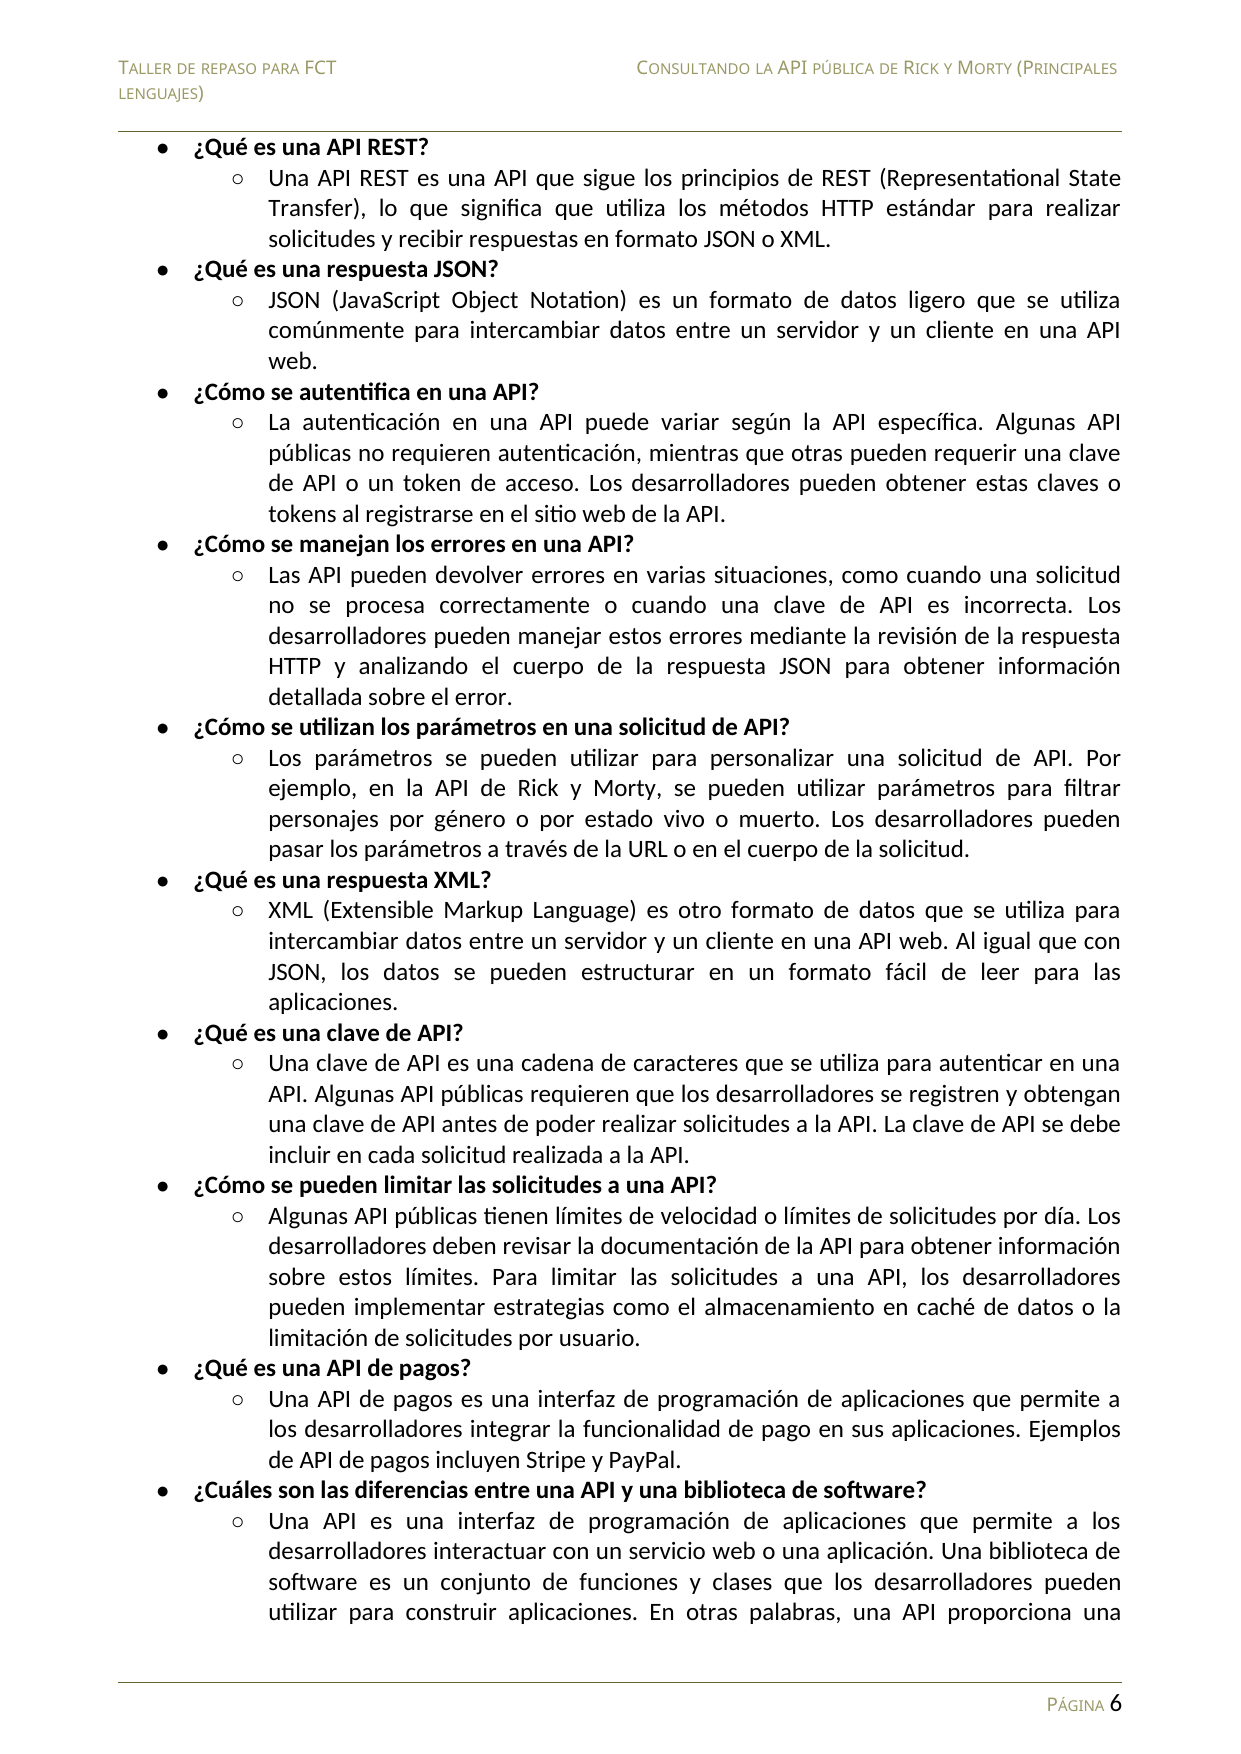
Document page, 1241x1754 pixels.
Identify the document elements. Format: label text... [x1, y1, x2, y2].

list ¿Qué es una API de pagos? [156, 1352, 1122, 1383]
list La autenticación en una API puede variar según la API específica. Algunas API públicas no requieren autenticación, mientras que otras pueden requerir una clave de API o un token de acceso. Los desarrolladores pueden obtener estas claves o tokens al registrarse en el sitio web de la API. [231, 406, 1122, 528]
list Una API REST es una API que sigue los principios de REST (Representational State Transfer), lo que significa que utiliza los métodos HTTP estándar para realizar solicitudes y recibir respuestas en formato JSON o XML. [231, 162, 1122, 254]
list JSON (JavaScript Object Notation) es un formato de datos ligero que se utiliza comúnmente para intercambiar datos entre un servidor y un cliente en una API web. [231, 284, 1122, 376]
list XML (Extensible Markup Language) es otro formato de datos que se utiliza para intercambiar datos entre un servidor y un cliente en una API web. Al igual que con JSON, los datos se pueden estructurar en un formato fácil de leer para las aplicaciones. [231, 894, 1122, 1017]
list Una API de pagos es una interfaz de programación de aplicaciones que permite a los desarrolladores integrar la funcionalidad de pago en sus aplicaciones. Ejemplos de API de pagos incluyen Stripe y PayPal. [231, 1383, 1122, 1474]
list ¿Qué es una API REST? [156, 132, 1122, 162]
list ¿Cómo se autentifica en una API? [156, 376, 1122, 406]
list Una clave de API es una cadena de caracteres que se utiliza para autenticar en una API. Algunas API públicas requieren que los desarrolladores se registren y obtengan una clave de API antes de poder realizar solicitudes a la API. La clave de API se debe incluir en cada solicitud realizada a la API. [231, 1047, 1122, 1169]
list ¿Cómo se utilizan los parámetros en una solicitud de API? [156, 711, 1122, 742]
list ¿Qué es una clave de API? [156, 1017, 1122, 1047]
list ¿Cómo se pueden limitar las solicitudes a una API? [156, 1169, 1122, 1200]
list Las API pueden devolver errores en varias situaciones, como cuando una solicitud no se procesa correctamente o cuando una clave de API es incorrecta. Los desarrolladores pueden manejar estos errores mediante la revisión de la respuesta HTTP y analizando el cuerpo de la respuesta JSON para obtener información detallada sobre el error. [231, 559, 1122, 711]
list Algunas API públicas tienen límites de velocidad o límites de solicitudes por día. Los desarrolladores deben revisar la documentación de la API para obtener información sobre estos límites. Para limitar las solicitudes a una API, los desarrolladores pueden implementar estrategias como el almacenamiento en caché de datos o la limitación de solicitudes por usuario. [231, 1200, 1122, 1352]
list ¿Qué es una respuesta JSON? [156, 254, 1122, 284]
list ¿Cómo se manejan los errores en una API? [156, 528, 1122, 559]
list Una API es una interfaz de programación de aplicaciones que permite a los desarrolladores interactuar con un servicio web o una aplicación. Una biblioteca de software es un conjunto de funciones y clases que los desarrolladores pueden utilizar para construir aplicaciones. En otras palabras, una API proporciona una [231, 1505, 1122, 1627]
list ¿Qué es una respuesta XML? [156, 864, 1122, 894]
list Los parámetros se pueden utilizar para personalizar una solicitud de API. Por ejemplo, en la API de Rick y Morty, se pueden utilizar parámetros para filtrar personajes por género o por estado vivo o muerto. Los desarrolladores pueden pasar los parámetros a través de la URL o en el cuerpo de la solicitud. [231, 742, 1122, 864]
list ¿Cuáles son las diferencias entre una API y una biblioteca de software? [156, 1474, 1122, 1505]
